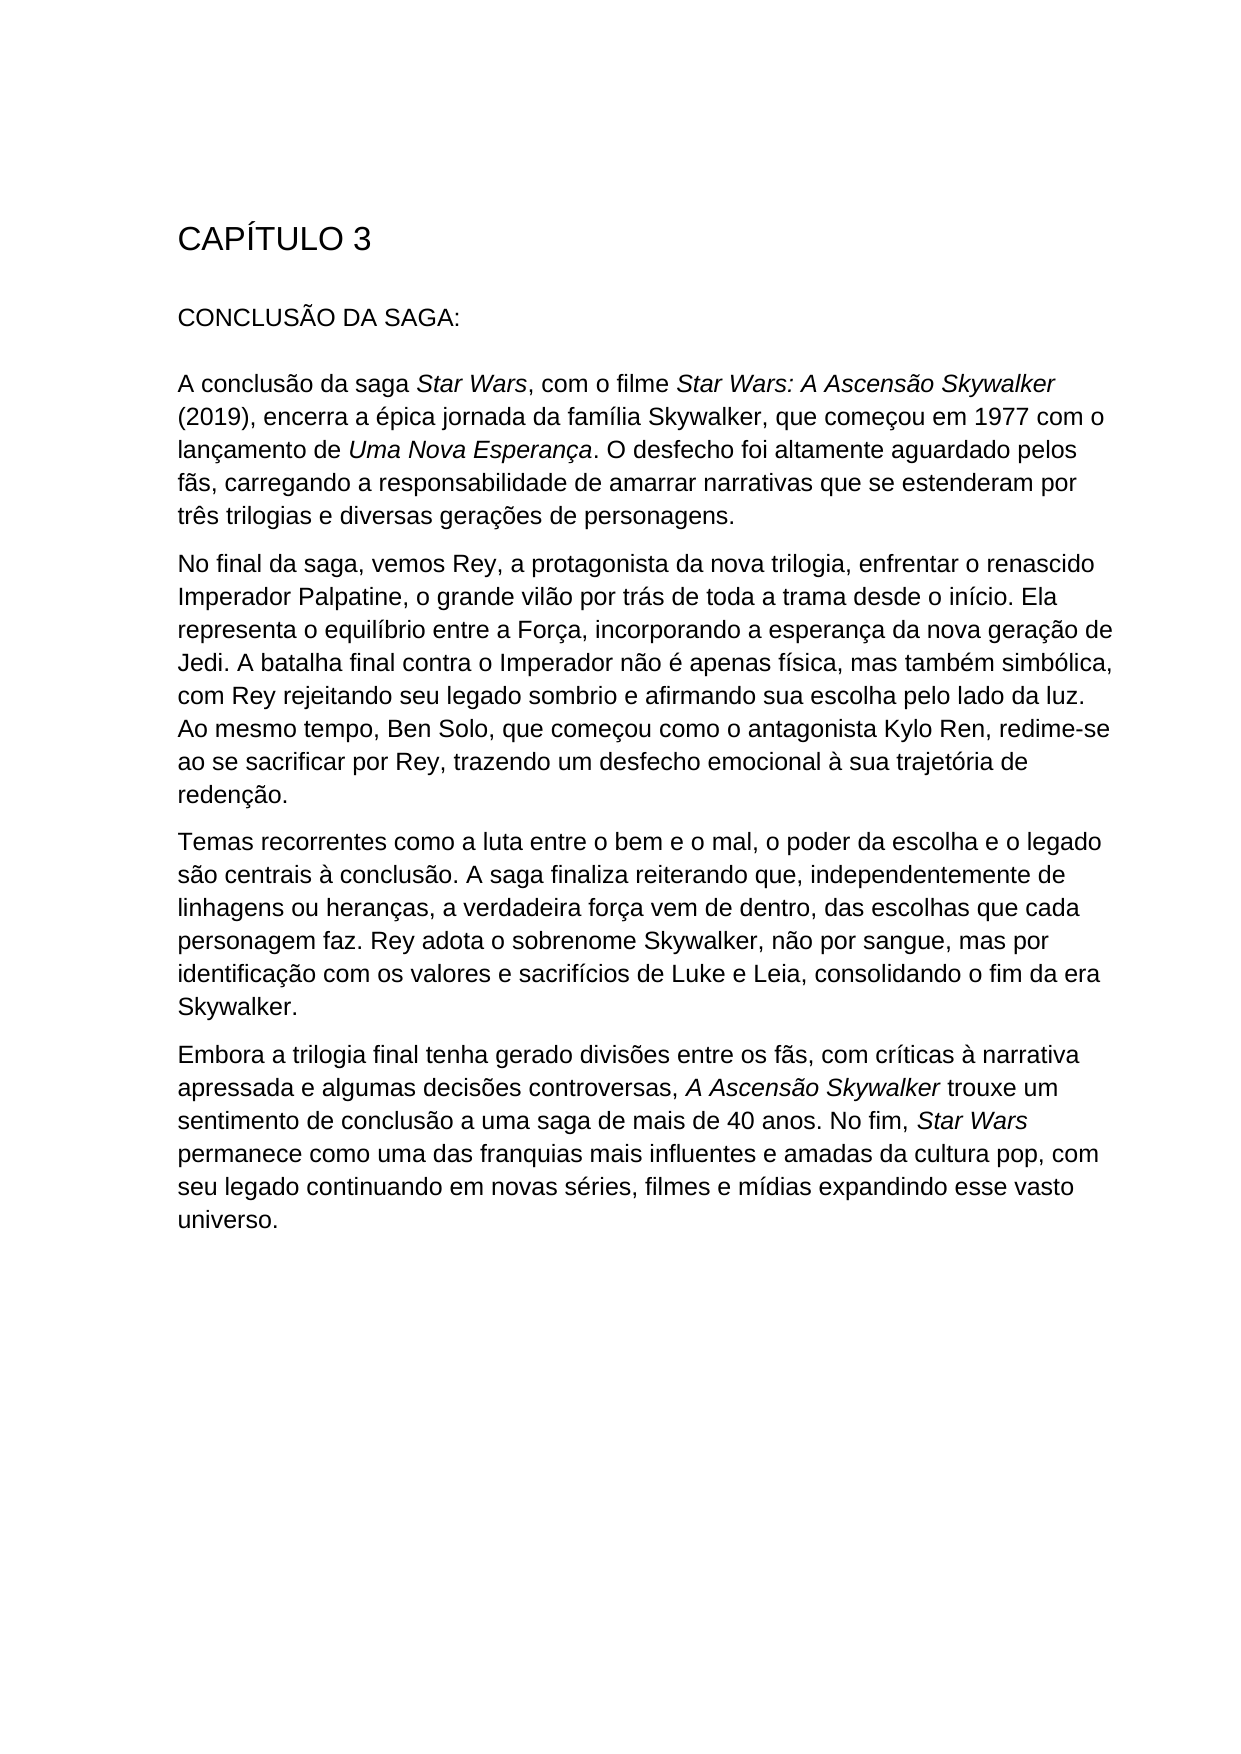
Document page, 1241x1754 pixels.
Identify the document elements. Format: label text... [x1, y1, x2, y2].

text Embora a trilogia final tenha gerado divisões entre os fãs, com críticas à narrativa apressada e algumas decisões controversas, A Ascensão Skywalker trouxe um sentimento de conclusão a uma saga de mais de 40 anos. No fim, Star Wars permanece como uma das franquias mais influentes e amadas da cultura pop, com seu legado continuando em novas séries, filmes e mídias expandindo esse vasto universo. [177, 1040, 1122, 1234]
text A conclusão da saga Star Wars, com o filme Star Wars: A Ascensão Skywalker (2019), encerra a épica jornada da família Skywalker, que começou em 1977 com o lançamento de Uma Nova Esperança. O desfecho foi altamente aguardado pelos fãs, carregando a responsabilidade de amarrar narrativas que se estenderam por três trilogias e diversas gerações de personagens. [177, 369, 1122, 530]
text Temas recorrentes como a luta entre o bem e o mal, o poder da escolha e o legado são centrais à conclusão. A saga finaliza reiterando que, independentemente de linhagens ou heranças, a verdadeira força vem de dentro, das escolhas que cada personagem faz. Rey adota o sobrenome Skywalker, não por sangue, mas por identificação com os valores e sacrifícios de Luke e Leia, consolidando o fim da era Skywalker. [177, 827, 1122, 1021]
subtitle CAPÍTULO 3 [177, 219, 1122, 257]
text CONCLUSÃO DA SAGA: [177, 303, 1122, 332]
text No final da saga, vemos Rey, a protagonista da nova trilogia, enfrentar o renascido Imperador Palpatine, o grande vilão por trás de toda a trama desde o início. Ela representa o equilíbrio entre a Força, incorporando a esperança da nova geração de Jedi. A batalha final contra o Imperador não é apenas física, mas também simbólica, com Rey rejeitando seu legado sombrio e afirmando sua escolha pelo lado da luz. Ao mesmo tempo, Ben Solo, que começou como o antagonista Kylo Ren, redime-se ao se sacrificar por Rey, trazendo um desfecho emocional à sua trajetória de redenção. [177, 548, 1122, 808]
